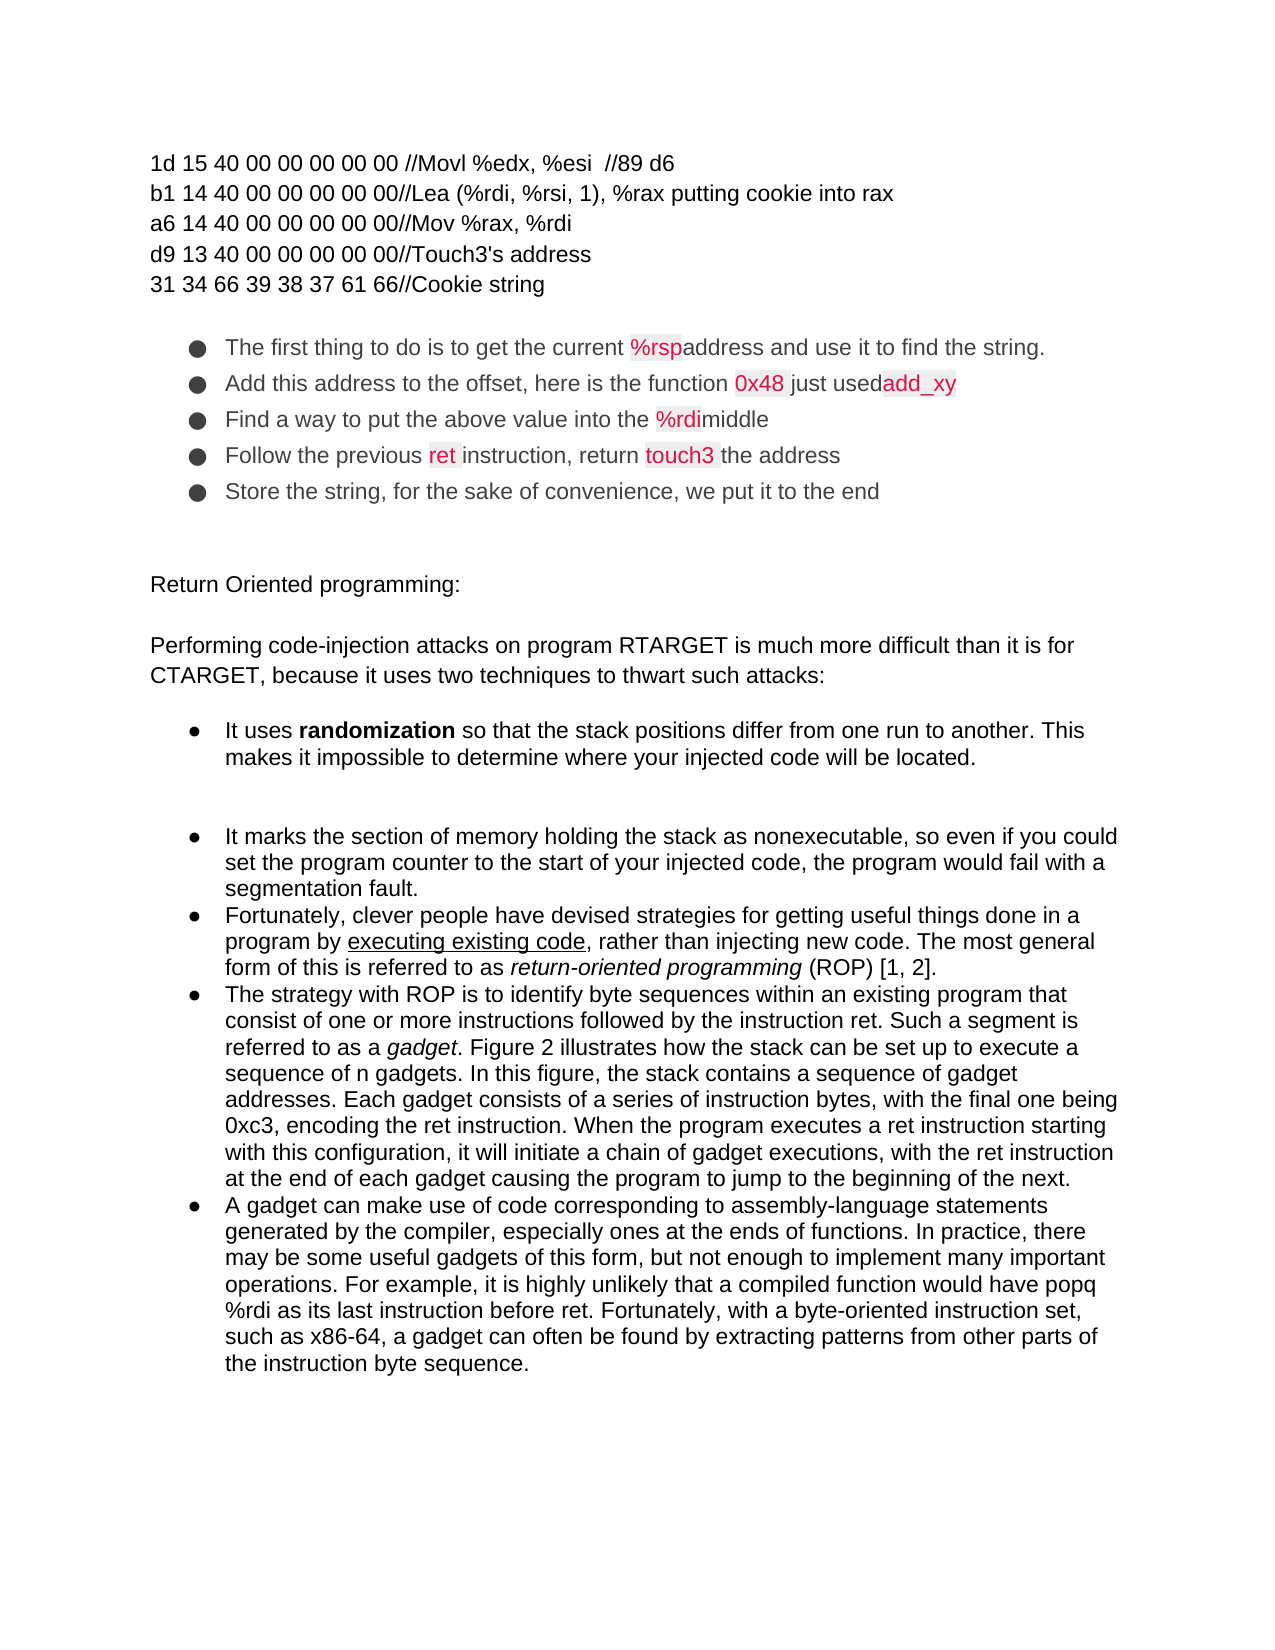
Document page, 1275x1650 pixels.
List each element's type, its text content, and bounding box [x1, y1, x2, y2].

list Find a way to put the above value into the %rdimiddle [187, 403, 1125, 434]
text Return Oriented programming: [150, 571, 1125, 598]
list A gadget can make use of code corresponding to assembly-language statements generated by the compiler, especially ones at the ends of functions. In practice, there may be some useful gadgets of this form, but not enough to implement many important operations. For example, it is highly unlikely that a compiled function would have popq %rdi as its last instruction before ret. Fortunately, with a byte-oriented instruction set, such as x86-64, a gadget can often be found by extracting patterns from other parts of the instruction byte sequence. [187, 1192, 1125, 1376]
list The strategy with ROP is to identify byte sequences within an existing program that consist of one or more instructions followed by the instruction ret. Such a segment is referred to as a gadget. Figure 2 illustrates how the stack can be set up to execute a sequence of n gadgets. In this figure, the stack contains a sequence of gadget addresses. Each gadget consists of a series of instruction bytes, with the final one being 0xc3, encoding the ret instruction. When the program executes a ret instruction starting with this configuration, it will initiate a chain of gadget executions, with the ret instruction at the end of each gadget causing the program to jump to the beginning of the next. [187, 981, 1125, 1192]
list Fortunately, clever people have devised strategies for getting useful things done in a program by executing existing code, rather than injecting new code. The most general form of this is referred to as return-oriented programming (ROP) [1, 2]. [187, 902, 1125, 981]
list Store the string, for the sake of convenience, we put it to the end [187, 475, 1125, 506]
text a6 14 40 00 00 00 00 00//Mov %rax, %rdi [150, 210, 1125, 237]
text b1 14 40 00 00 00 00 00//Lea (%rdi, %rsi, 1), %rax putting cookie into rax [150, 180, 1125, 207]
list It marks the section of memory holding the stack as nonexecutable, so even if you could set the program counter to the start of your injected code, the program would fail with a segmentation fault. [187, 823, 1125, 902]
text Performing code-injection attacks on program RTARGET is much more difficult than it is for CTARGET, because it uses two techniques to thwart such attacks: [150, 632, 1125, 688]
text d9 13 40 00 00 00 00 00//Touch3's address [150, 241, 1125, 267]
text 1d 15 40 00 00 00 00 00 //Movl %edx, %esi //89 d6 [150, 150, 1125, 176]
list It uses randomization so that the stack positions differ from one run to another. This makes it impossible to determine where your injected code will be located. [187, 717, 1125, 823]
text 31 34 66 39 38 37 61 66//Cookie string [150, 271, 1125, 297]
list Add this address to the offset, here is the function 0x48 just usedadd_xy [187, 367, 1125, 398]
list The first thing to do is to get the current %rspaddress and use it to find the string. [187, 331, 1125, 362]
list Follow the previous ret instruction, return touch3 the address [187, 439, 1125, 470]
